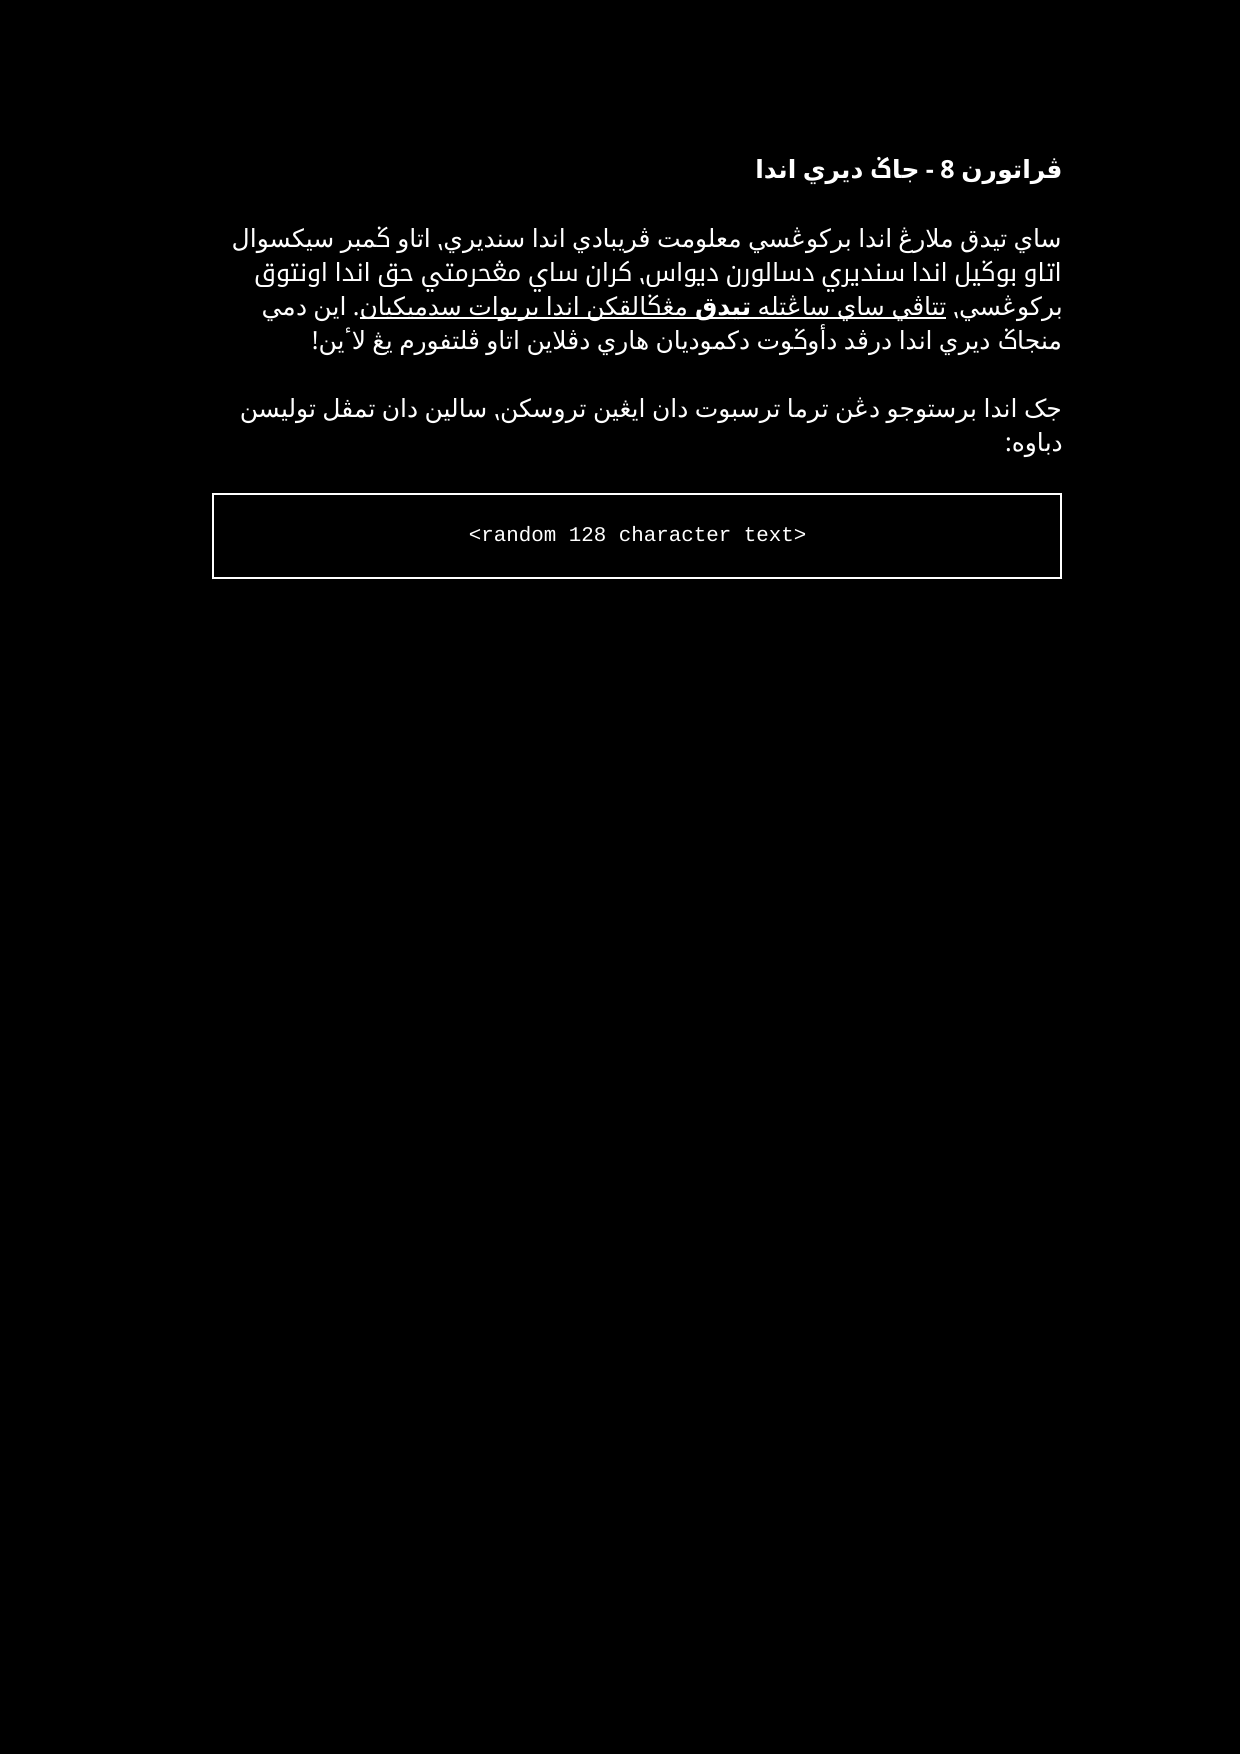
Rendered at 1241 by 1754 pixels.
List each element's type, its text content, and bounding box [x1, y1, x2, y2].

text ڤراتورن 8 - جاݢ ديري اندا [212, 152, 1062, 186]
text <random 128 character text> [214, 495, 1060, 577]
text ساي تيدق ملارڠ اندا برکوڠسي معلومت ڤريبادي اندا سنديري⹁ اتاو ݢمبر سيکسوال اتاو بوݢيل اندا سنديري دسالورن ديواس⹁ کران ساي مڠحرمتي حق اندا اونتوق برکوڠسي⹁ تتاڤي ساي ساڠتله تيدق مڠݢالقکن اندا بربوات سدميکيان. اين دمي منجاݢ ديري اندا درڤد دأوݢوت دکموديان هاري دڤلاين اتاو ڤلتفورم يڠ لاٴين! جک اندا برستوجو دڠن ترما ترسبوت دان ايڠين تروسکن⹁ سالين دان تمڤل توليسن دباوه: [212, 220, 1062, 459]
